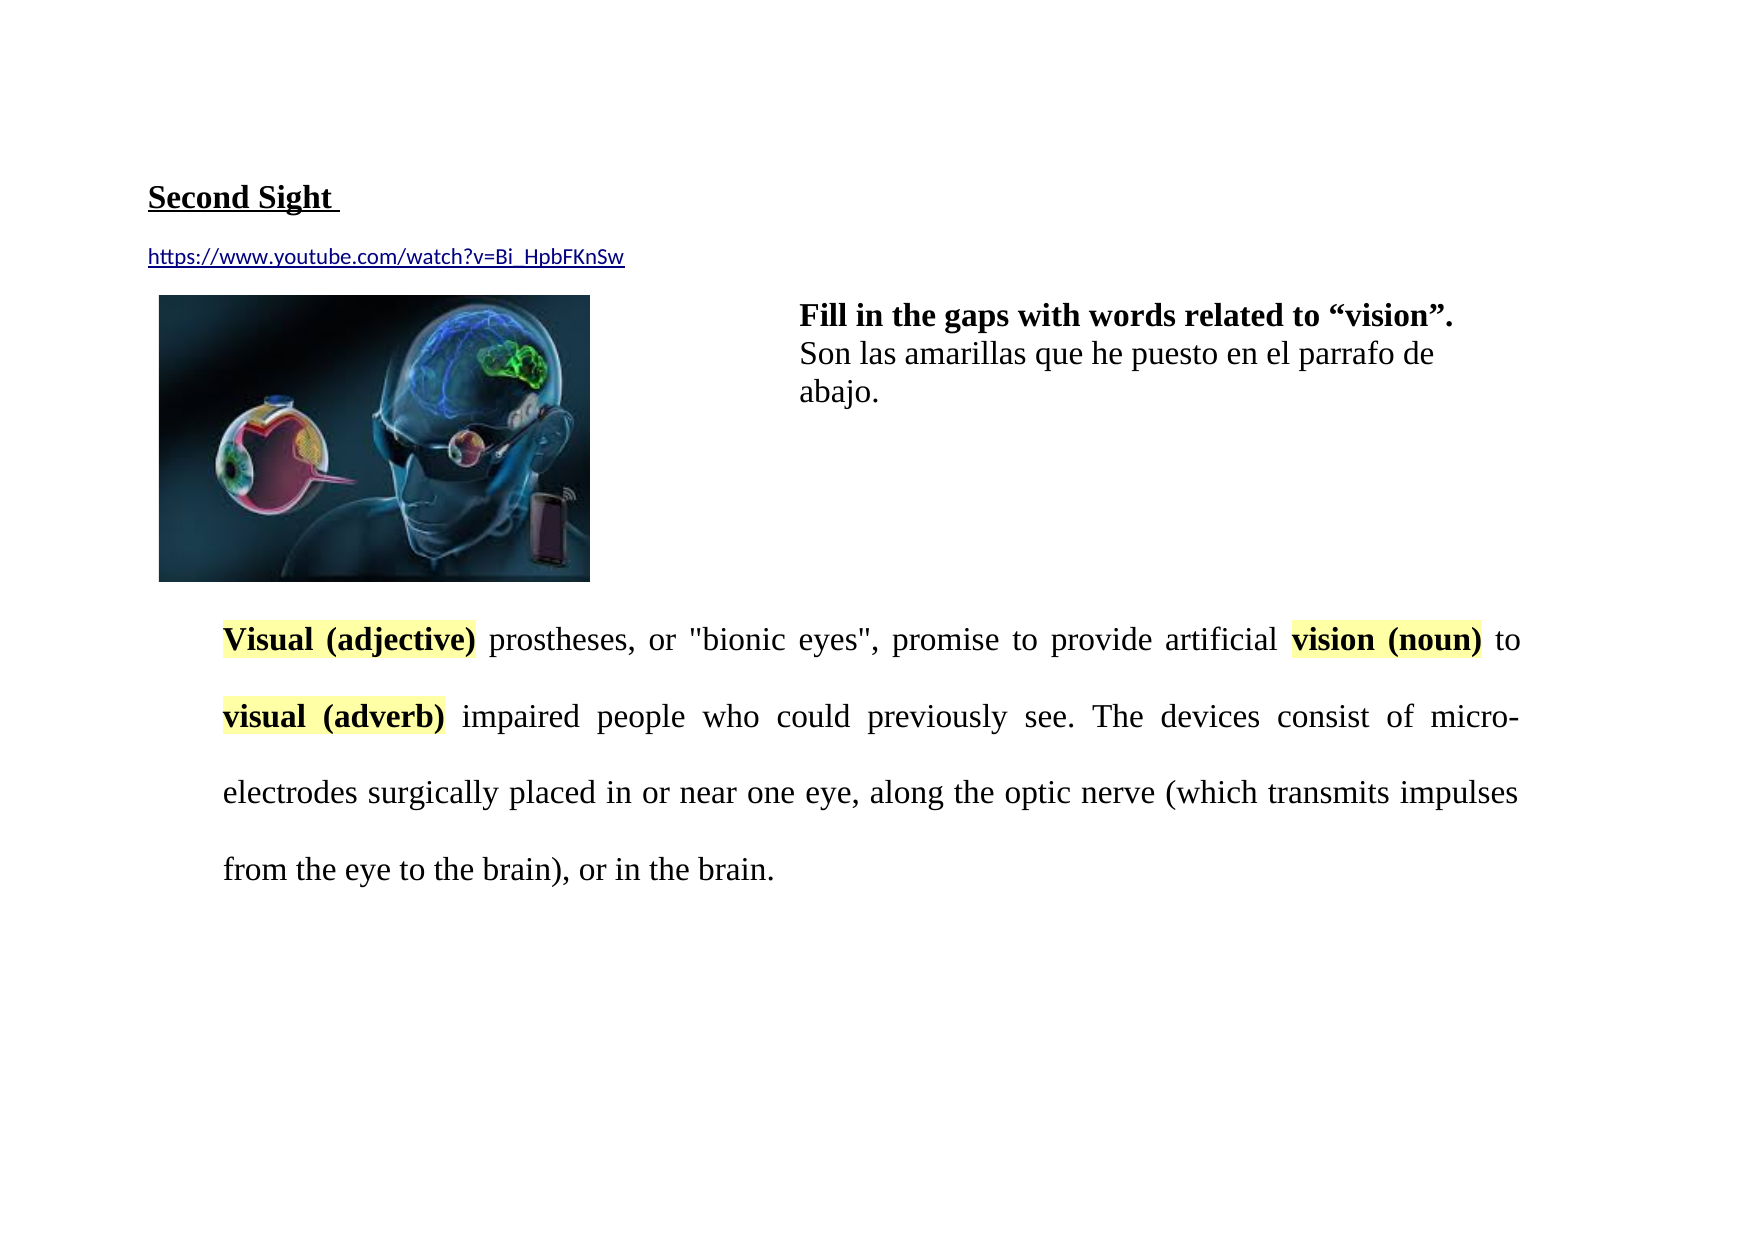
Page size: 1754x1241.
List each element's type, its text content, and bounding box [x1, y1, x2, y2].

table_header [148, 295, 158, 581]
text https://www.youtube.com/watch?v=Bi_HpbFKnSw [148, 242, 1521, 270]
table_header [590, 295, 713, 581]
text Second Sight [148, 177, 1521, 216]
picture [158, 295, 590, 582]
list Visual (adjective) prostheses, or "bionic eyes", promise to provide artificial vision (noun) to visual (adverb) impaired people who could previously see. The devices consist of micro-electrodes surgically placed in or near one eye, along the optic nerve (which transmits impulses from the eye to the brain), or in the brain. [223, 619, 1521, 888]
table_header Fill in the gaps with words related to “vision”. Son las amarillas que he puesto en el parrafo de abajo. [713, 295, 1521, 581]
